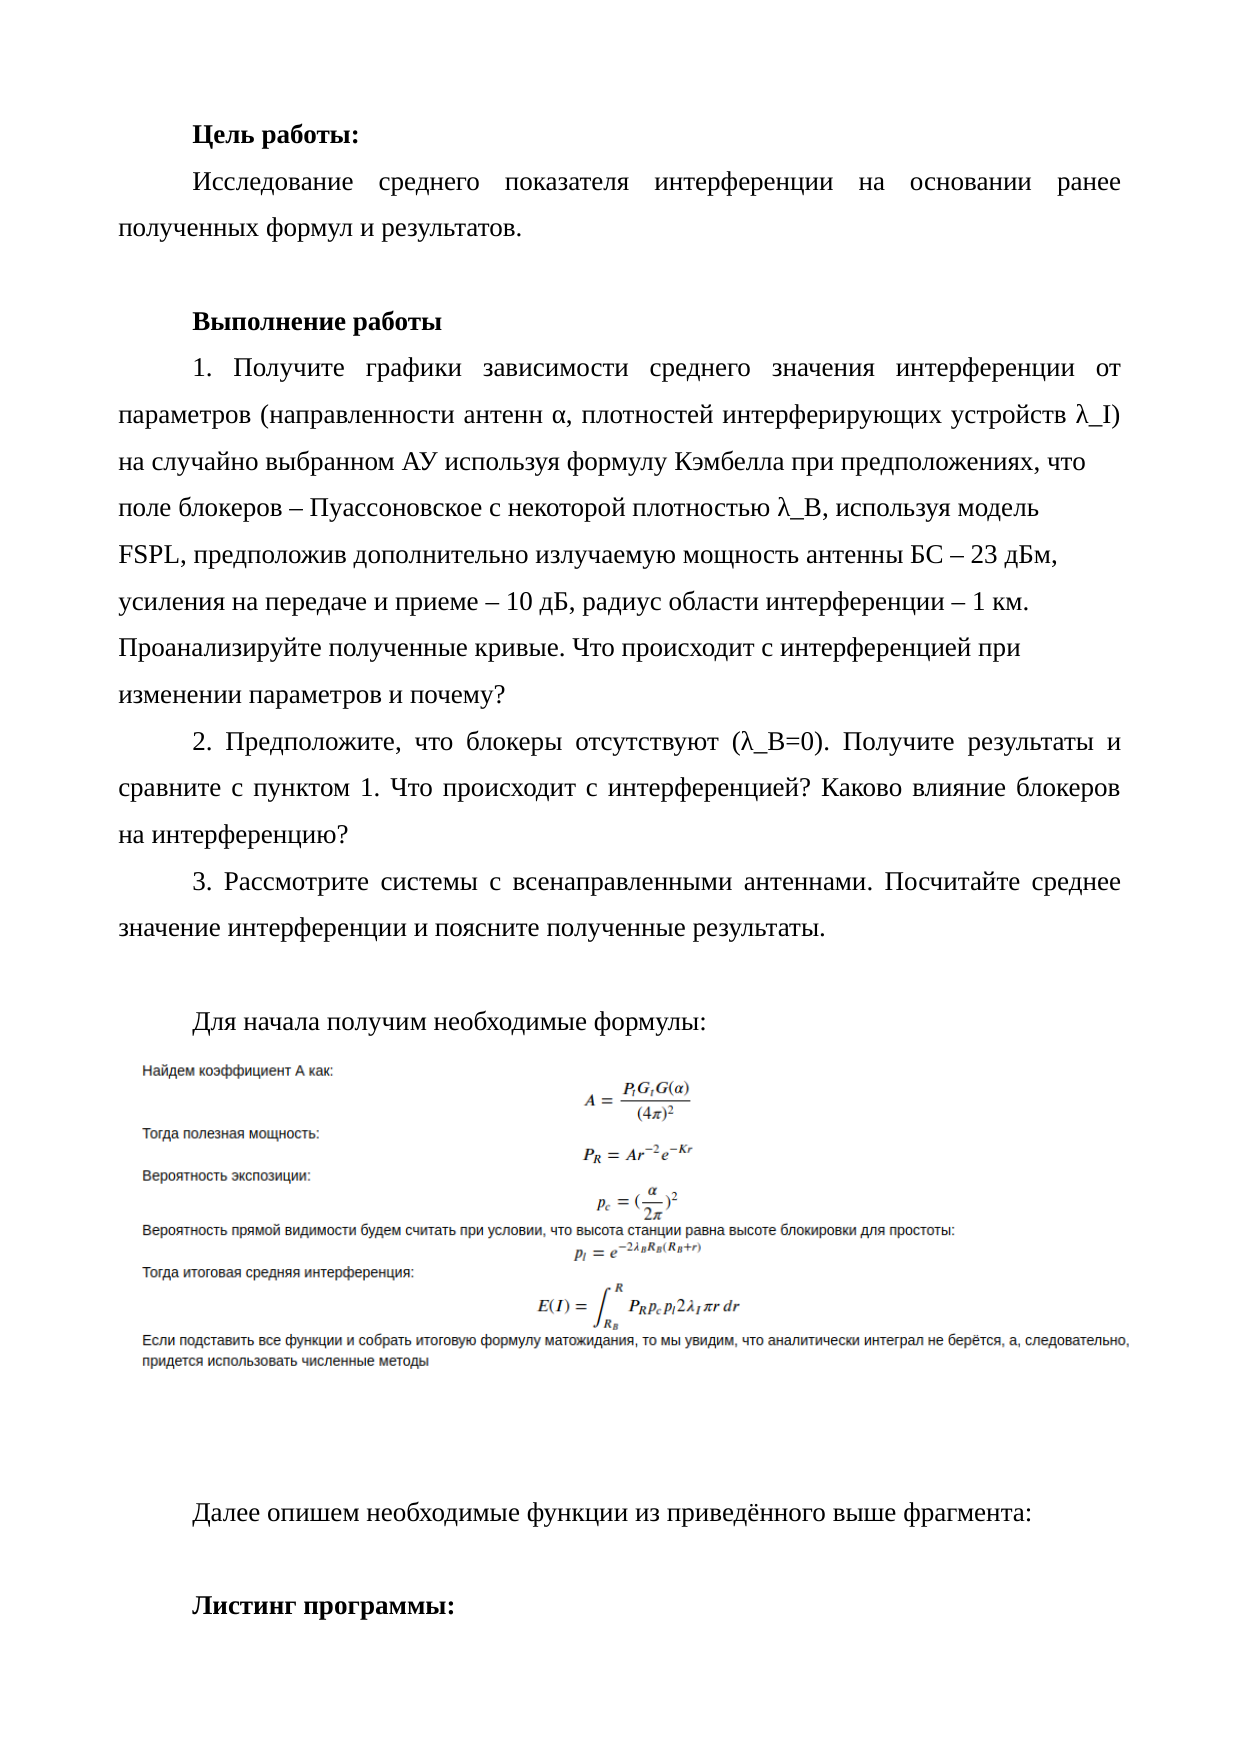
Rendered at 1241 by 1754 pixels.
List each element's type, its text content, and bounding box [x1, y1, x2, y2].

text FSPL, предположив дополнительно излучаемую мощность антенны БС – 23 дБм, [118, 538, 1122, 569]
text Цель работы: [118, 118, 1122, 149]
text Далее опишем необходимые функции из приведённого выше фрагмента: [118, 1496, 1122, 1527]
text 3. Рассмотрите системы с всенаправленными антеннами. Посчитайте среднее значение интерференции и поясните полученные результаты. [118, 865, 1122, 943]
text усиления на передаче и приеме – 10 дБ, радиус области интерференции – 1 км. [118, 585, 1122, 616]
text Листинг программы: [118, 1589, 1122, 1620]
text Для начала получим необходимые формулы: [118, 1005, 1122, 1036]
text Выполнение работы [118, 305, 1122, 336]
text изменении параметров и почему? [118, 678, 1122, 709]
picture [134, 1051, 1139, 1372]
text Исследование среднего показателя интерференции на основании ранее полученных формул и результатов. [118, 165, 1122, 243]
text поле блокеров – Пуассоновское с некоторой плотностью λ_B, используя модель [118, 491, 1122, 523]
text Проанализируйте полученные кривые. Что происходит с интерференцией при [118, 631, 1122, 663]
text 2. Предположите, что блокеры отсутствуют (λ_B=0). Получите результаты и сравните с пунктом 1. Что происходит с интерференцией? Каково влияние блокеров на интерференцию? [118, 725, 1122, 849]
text 1. Получите графики зависимости среднего значения интерференции от параметров (направленности антенн α, плотностей интерферирующих устройств λ_I) на случайно выбранном АУ используя формулу Кэмбелла при предположениях, что [118, 351, 1122, 476]
